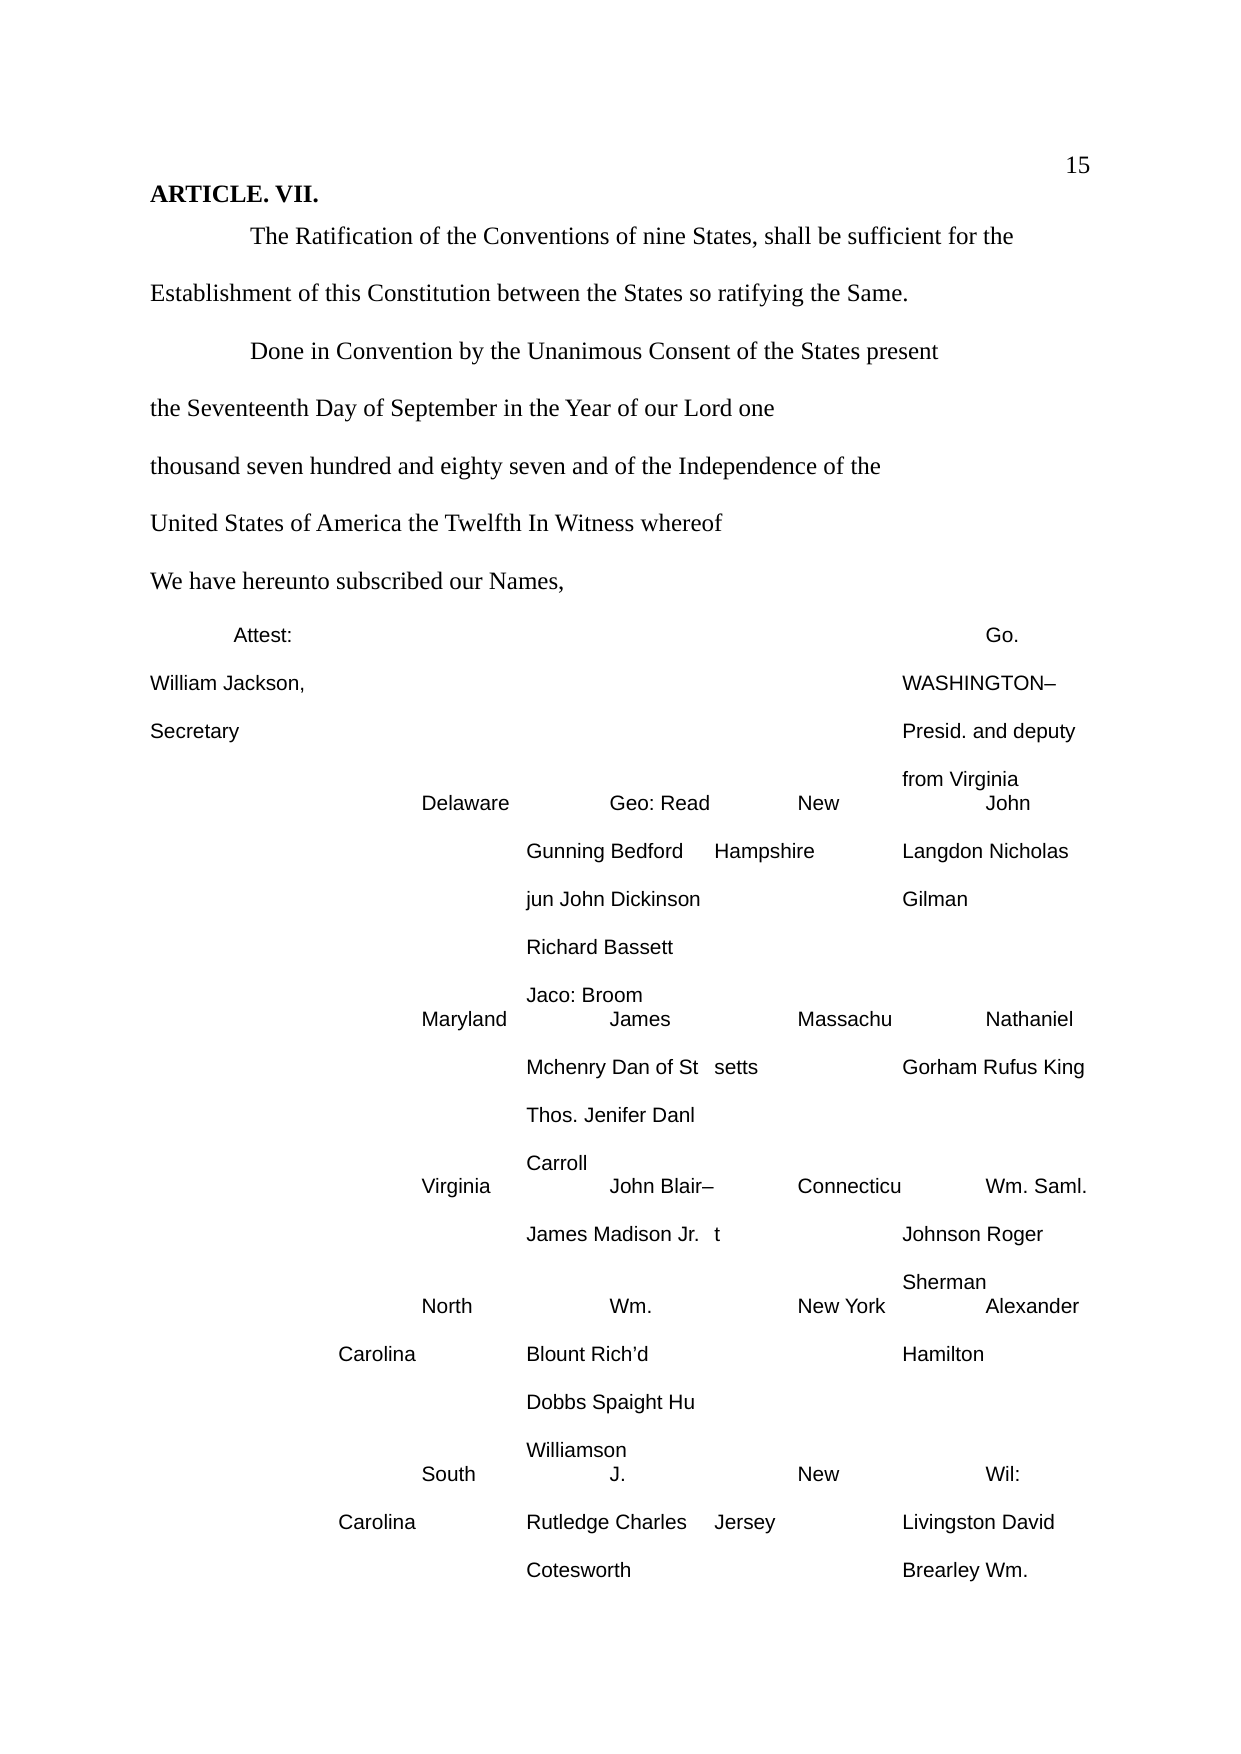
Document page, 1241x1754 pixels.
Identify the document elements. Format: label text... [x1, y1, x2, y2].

table_cell New Jersey [714, 1462, 902, 1582]
table_cell New Hampshire [714, 791, 902, 1007]
table_cell Alexander Hamilton [902, 1294, 1090, 1462]
table_header Attest: William Jackson, Secretary [150, 623, 338, 791]
table_cell [150, 1007, 338, 1174]
table_cell Wil: Livingston David Brearley Wm. [902, 1462, 1090, 1582]
table_cell Wm. Blount Rich’d Dobbs Spaight Hu Williamson [526, 1294, 714, 1462]
table_cell Wm. Saml. Johnson Roger Sherman [902, 1174, 1090, 1294]
table_header [338, 623, 526, 791]
table_cell North Carolina [338, 1294, 526, 1462]
table_cell South Carolina [338, 1462, 526, 1582]
table_cell John Blair– James Madison Jr. [526, 1174, 714, 1294]
table_cell John Langdon Nicholas Gilman [902, 791, 1090, 1007]
table_cell New York [714, 1294, 902, 1462]
table_cell James Mchenry Dan of St Thos. Jenifer Danl Carroll [526, 1007, 714, 1174]
table_cell [150, 791, 338, 1007]
table_cell Geo: Read Gunning Bedford jun John Dickinson Richard Bassett Jaco: Broom [526, 791, 714, 1007]
table_cell Virginia [338, 1174, 526, 1294]
table_cell J. Rutledge Charles Cotesworth [526, 1462, 714, 1582]
table_header [714, 623, 902, 791]
table_header Go. WASHINGTON– Presid. and deputy from Virginia [902, 623, 1090, 791]
table_cell [150, 1462, 338, 1582]
text The Ratification of the Conventions of nine States, shall be sufficient for the Establishment of this Constitution between the States so ratifying the Same. [150, 221, 1090, 307]
table_cell Massachusetts [714, 1007, 902, 1174]
table_cell [150, 1294, 338, 1462]
subtitle ARTICLE. VII. [150, 179, 1090, 208]
table_cell Maryland [338, 1007, 526, 1174]
table_cell Nathaniel Gorham Rufus King [902, 1007, 1090, 1174]
table_header [526, 623, 714, 791]
table_cell [150, 1174, 338, 1294]
table_cell Connecticut [714, 1174, 902, 1294]
text Done in Convention by the Unanimous Consent of the States present the Seventeenth Day of September in the Year of our Lord one thousand seven hundred and eighty seven and of the Independence of the United States of America the Twelfth In Witness whereof We have hereunto subscribed our Names, [150, 336, 1090, 594]
table_cell Delaware [338, 791, 526, 1007]
